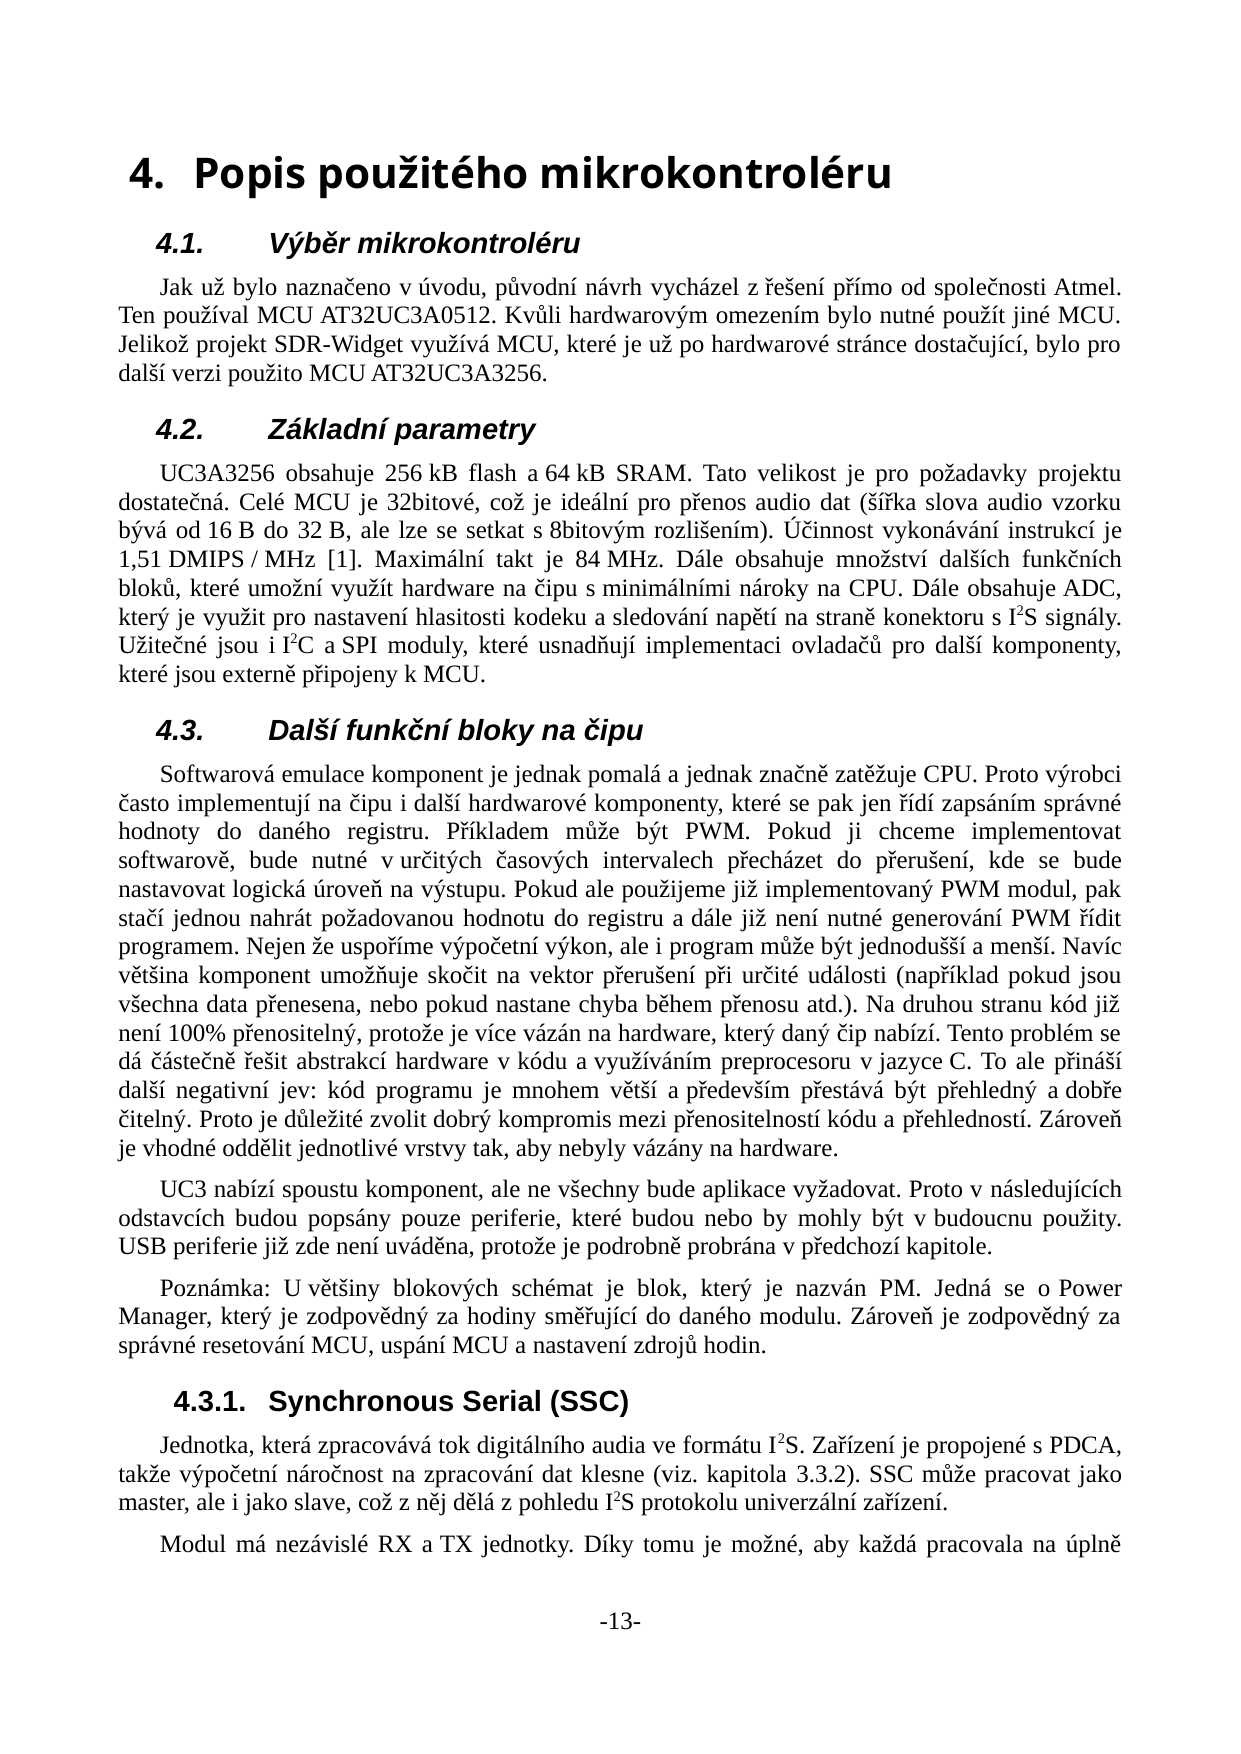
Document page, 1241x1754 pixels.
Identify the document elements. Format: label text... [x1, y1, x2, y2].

text Jak už bylo naznačeno v úvodu, původní návrh vycházel z řešení přímo od společnosti Atmel. Ten používal MCU AT32UC3A0512. Kvůli hardwarovým omezením bylo nutné použít jiné MCU. Jelikož projekt SDR-Widget využívá MCU, které je už po hardwarové stránce dostačující, bylo pro další verzi použito MCU AT32UC3A3256. [118, 272, 1122, 387]
text Poznámka: U většiny blokových schémat je blok, který je nazván PM. Jedná se o Power Manager, který je zodpovědný za hodiny směřující do daného modulu. Zároveň je zodpovědný za správné resetování MCU, uspání MCU a nastavení zdrojů hodin. [118, 1273, 1122, 1359]
text Softwarová emulace komponent je jednak pomalá a jednak značně zatěžuje CPU. Proto výrobci často implementují na čipu i další hardwarové komponenty, které se pak jen řídí zapsáním správné hodnoty do daného registru. Příkladem může být PWM. Pokud ji chceme implementovat softwarově, bude nutné v určitých časových intervalech přecházet do přerušení, kde se bude nastavovat logická úroveň na výstupu. Pokud ale použijeme již implementovaný PWM modul, pak stačí jednou nahrát požadovanou hodnotu do registru a dále již není nutné generování PWM řídit programem. Nejen že uspoříme výpočetní výkon, ale i program může být jednodušší a menší. Navíc většina komponent umožňuje skočit na vektor přerušení při určité události (například pokud jsou všechna data přenesena, nebo pokud nastane chyba během přenosu atd.). Na druhou stranu kód již není 100% přenositelný, protože je více vázán na hardware, který daný čip nabízí. Tento problém se dá částečně řešit abstrakcí hardware v kódu a využíváním preprocesoru v jazyce C. To ale přináší další negativní jev: kód programu je mnohem větší a především přestává být přehledný a dobře čitelný. Proto je důležité zvolit dobrý kompromis mezi přenositelností kódu a přehledností. Zároveň je vhodné oddělit jednotlivé vrstvy tak, aby nebyly vázány na hardware. [118, 759, 1122, 1161]
subtitle Popis použitého mikrokontroléru [118, 143, 1122, 201]
text UC3 nabízí spoustu komponent, ale ne všechny bude aplikace vyžadovat. Proto v následujících odstavcích budou popsány pouze periferie, které budou nebo by mohly být v budoucnu použity. USB periferie již zde není uváděna, protože je podrobně probrána v předchozí kapitole. [118, 1174, 1122, 1260]
text Jednotka, která zpracovává tok digitálního audia ve formátu I2S. Zařízení je propojené s PDCA, takže výpočetní náročnost na zpracování dat klesne (viz. kapitola 3.3.2). SSC může pracovat jako master, ale i jako slave, což z něj dělá z pohledu I2S protokolu univerzální zařízení. [118, 1430, 1122, 1516]
text UC3A3256 obsahuje 256 kB flash a 64 kB SRAM. Tato velikost je pro požadavky projektu dostatečná. Celé MCU je 32bitové, což je ideální pro přenos audio dat (šířka slova audio vzorku bývá od 16 B do 32 B, ale lze se setkat s 8bitovým rozlišením). Účinnost vykonávání instrukcí je 1,51 DMIPS / MHz [1]. Maximální takt je 84 MHz. Dále obsahuje množství dalších funkčních bloků, které umožní využít hardware na čipu s minimálními nároky na CPU. Dále obsahuje ADC, který je využit pro nastavení hlasitosti kodeku a sledování napětí na straně konektoru s I2S signály. Užitečné jsou i I2C a SPI moduly, které usnadňují implementaci ovladačů pro další komponenty, které jsou externě připojeny k MCU. [118, 458, 1122, 688]
subtitle Synchronous Serial (SSC) [163, 1384, 1122, 1417]
text Modul má nezávislé RX a TX jednotky. Díky tomu je možné, aby každá pracovala na úplně [118, 1529, 1122, 1557]
subtitle Základní parametry [148, 412, 1122, 445]
subtitle Další funkční bloky na čipu [148, 713, 1122, 746]
subtitle Výběr mikrokontroléru [148, 226, 1122, 259]
